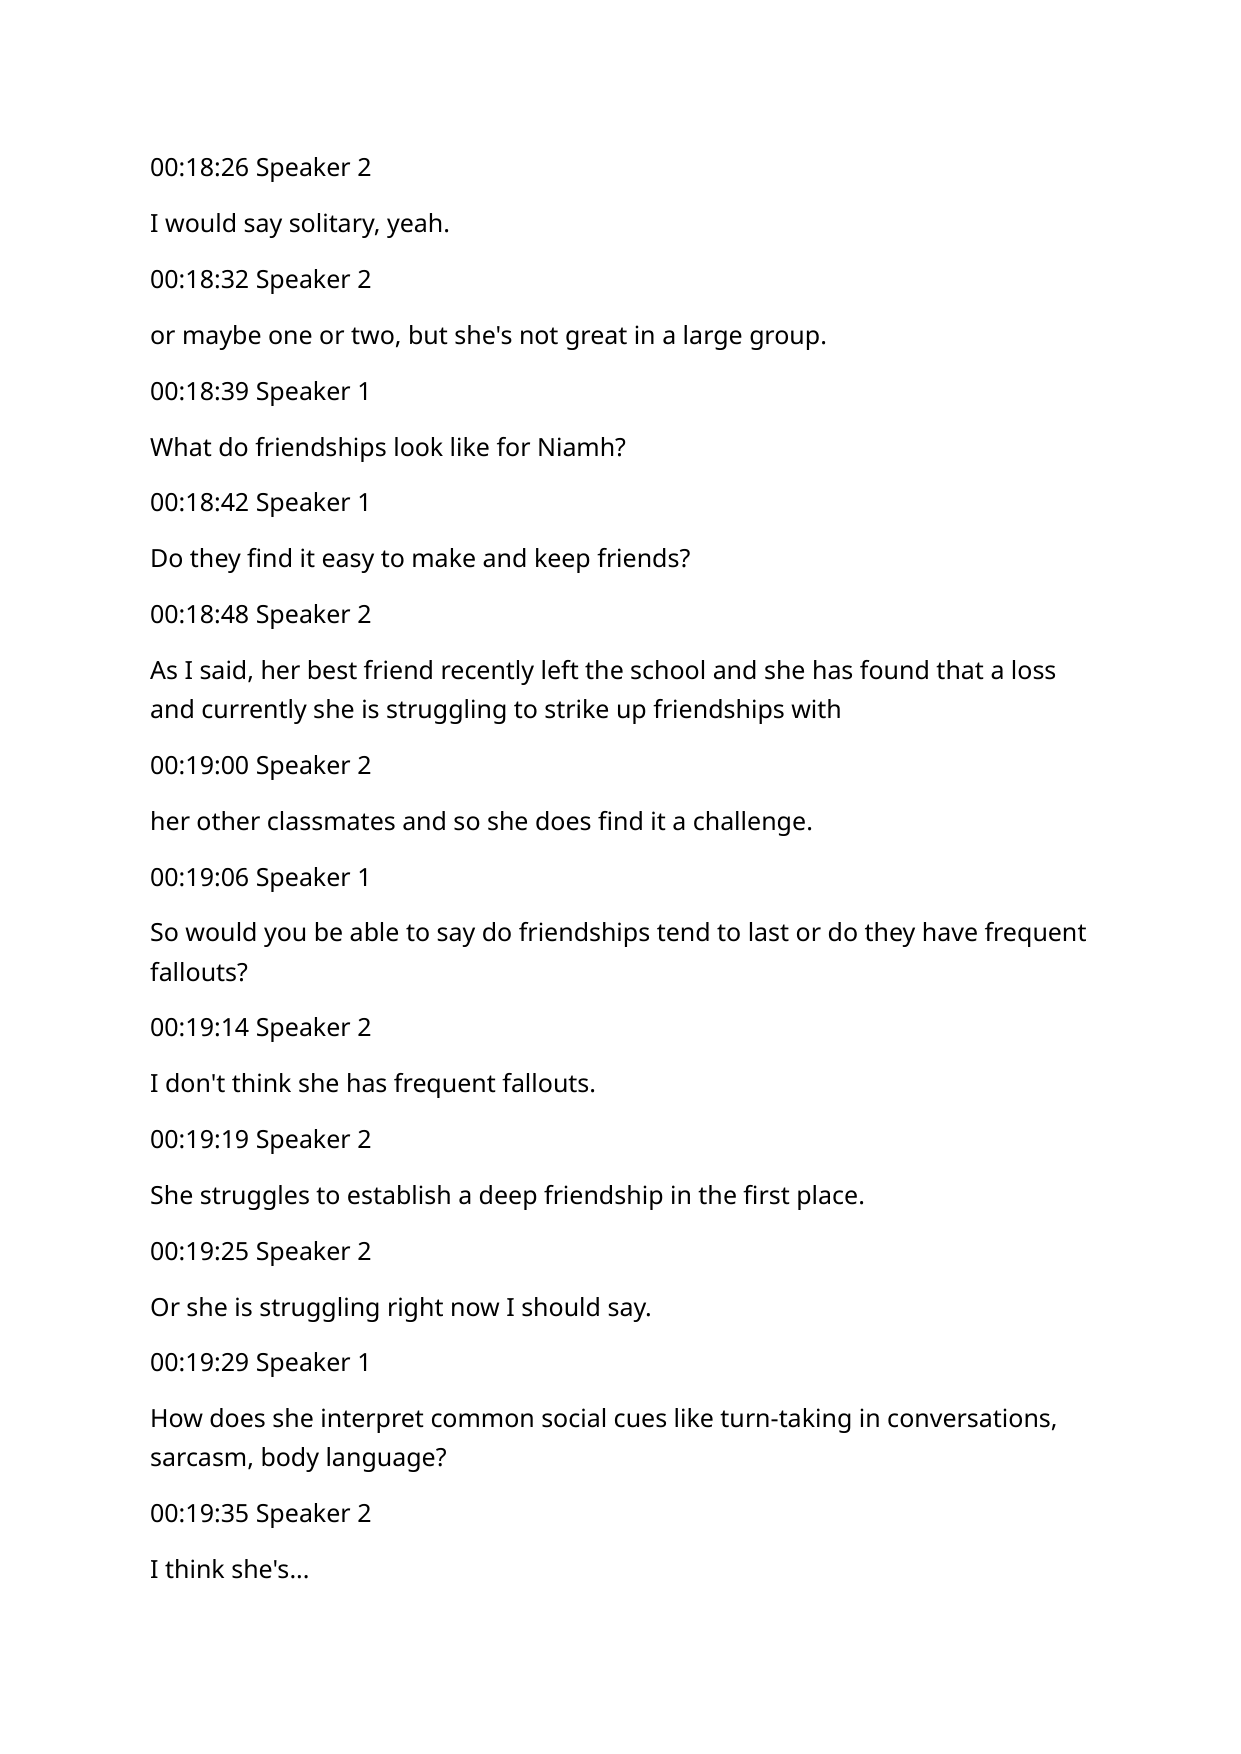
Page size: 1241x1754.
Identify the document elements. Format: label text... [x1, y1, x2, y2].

text I don't think she has frequent fallouts. [150, 1066, 1090, 1100]
text 00:19:00 Speaker 2 [150, 747, 1090, 782]
text Do they find it easy to make and keep friends? [150, 541, 1090, 575]
text Or she is struggling right now I should say. [150, 1289, 1090, 1323]
text 00:19:29 Speaker 1 [150, 1345, 1090, 1379]
text or maybe one or two, but she's not great in a large group. [150, 317, 1090, 352]
text I would say solitary, yeah. [150, 206, 1090, 240]
text 00:18:42 Speaker 1 [150, 485, 1090, 519]
text I think she's... [150, 1552, 1090, 1586]
text 00:19:14 Speaker 2 [150, 1010, 1090, 1044]
text 00:18:48 Speaker 2 [150, 597, 1090, 631]
text 00:18:32 Speaker 2 [150, 262, 1090, 296]
text She struggles to establish a deep friendship in the first place. [150, 1177, 1090, 1212]
text 00:18:26 Speaker 2 [150, 150, 1090, 184]
text 00:19:25 Speaker 2 [150, 1233, 1090, 1267]
text As I said, her best friend recently left the school and she has found that a loss and currently she is struggling to strike up friendships with [150, 652, 1090, 726]
text How does she interpret common social cues like turn-taking in conversations, sarcasm, body language? [150, 1401, 1090, 1474]
text What do friendships look like for Niamh? [150, 429, 1090, 463]
text So would you be able to say do friendships tend to last or do they have frequent fallouts? [150, 915, 1090, 988]
text 00:19:35 Speaker 2 [150, 1496, 1090, 1530]
text 00:19:06 Speaker 1 [150, 859, 1090, 893]
text 00:18:39 Speaker 1 [150, 373, 1090, 407]
text her other classmates and so she does find it a challenge. [150, 803, 1090, 837]
text 00:19:19 Speaker 2 [150, 1122, 1090, 1156]
